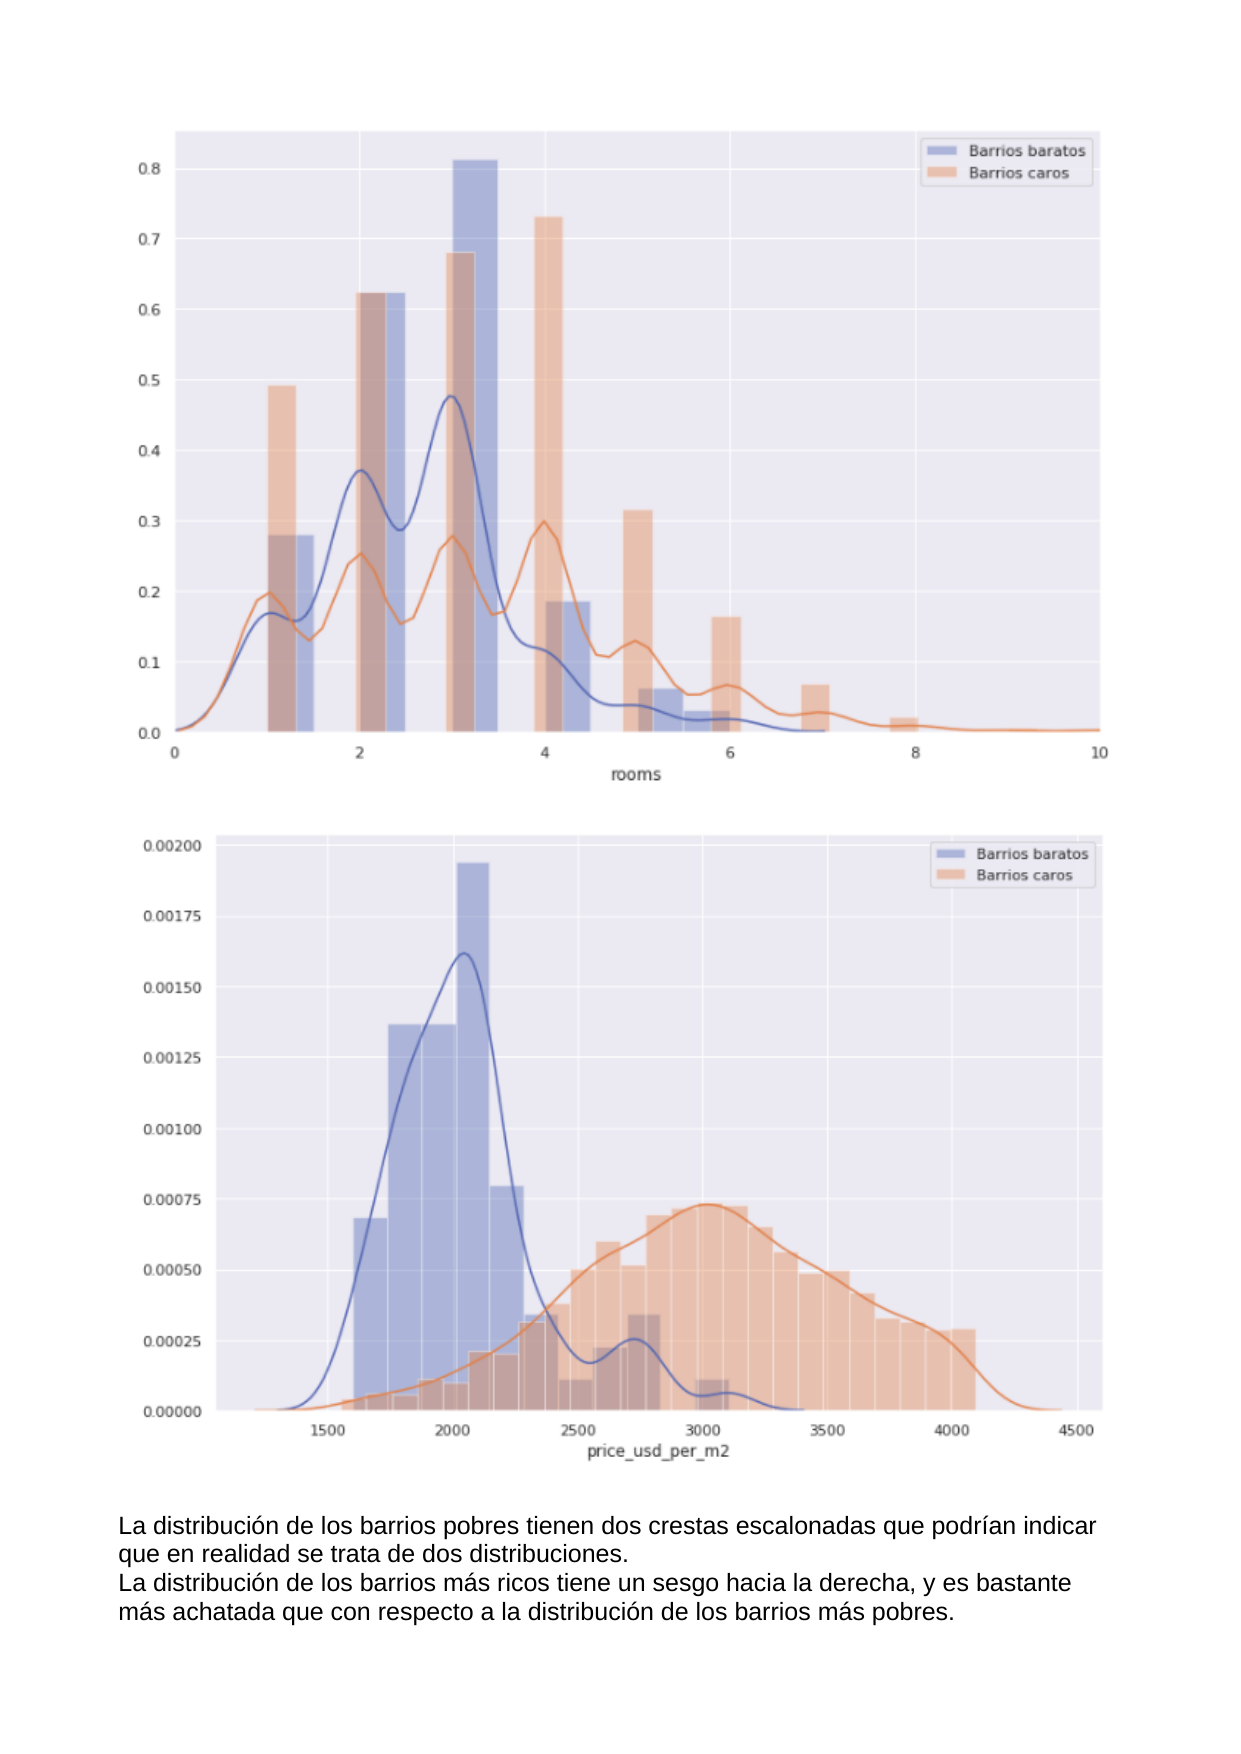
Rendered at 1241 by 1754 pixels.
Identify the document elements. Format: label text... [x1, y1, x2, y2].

picture [118, 825, 1123, 1482]
text La distribución de los barrios pobres tienen dos crestas escalonadas que podrían indicar que en realidad se trata de dos distribuciones. [118, 1511, 1122, 1568]
text La distribución de los barrios más ricos tiene un sesgo hacia la derecha, y es bastante más achatada que con respecto a la distribución de los barrios más pobres. [118, 1568, 1122, 1626]
picture [118, 118, 1123, 796]
